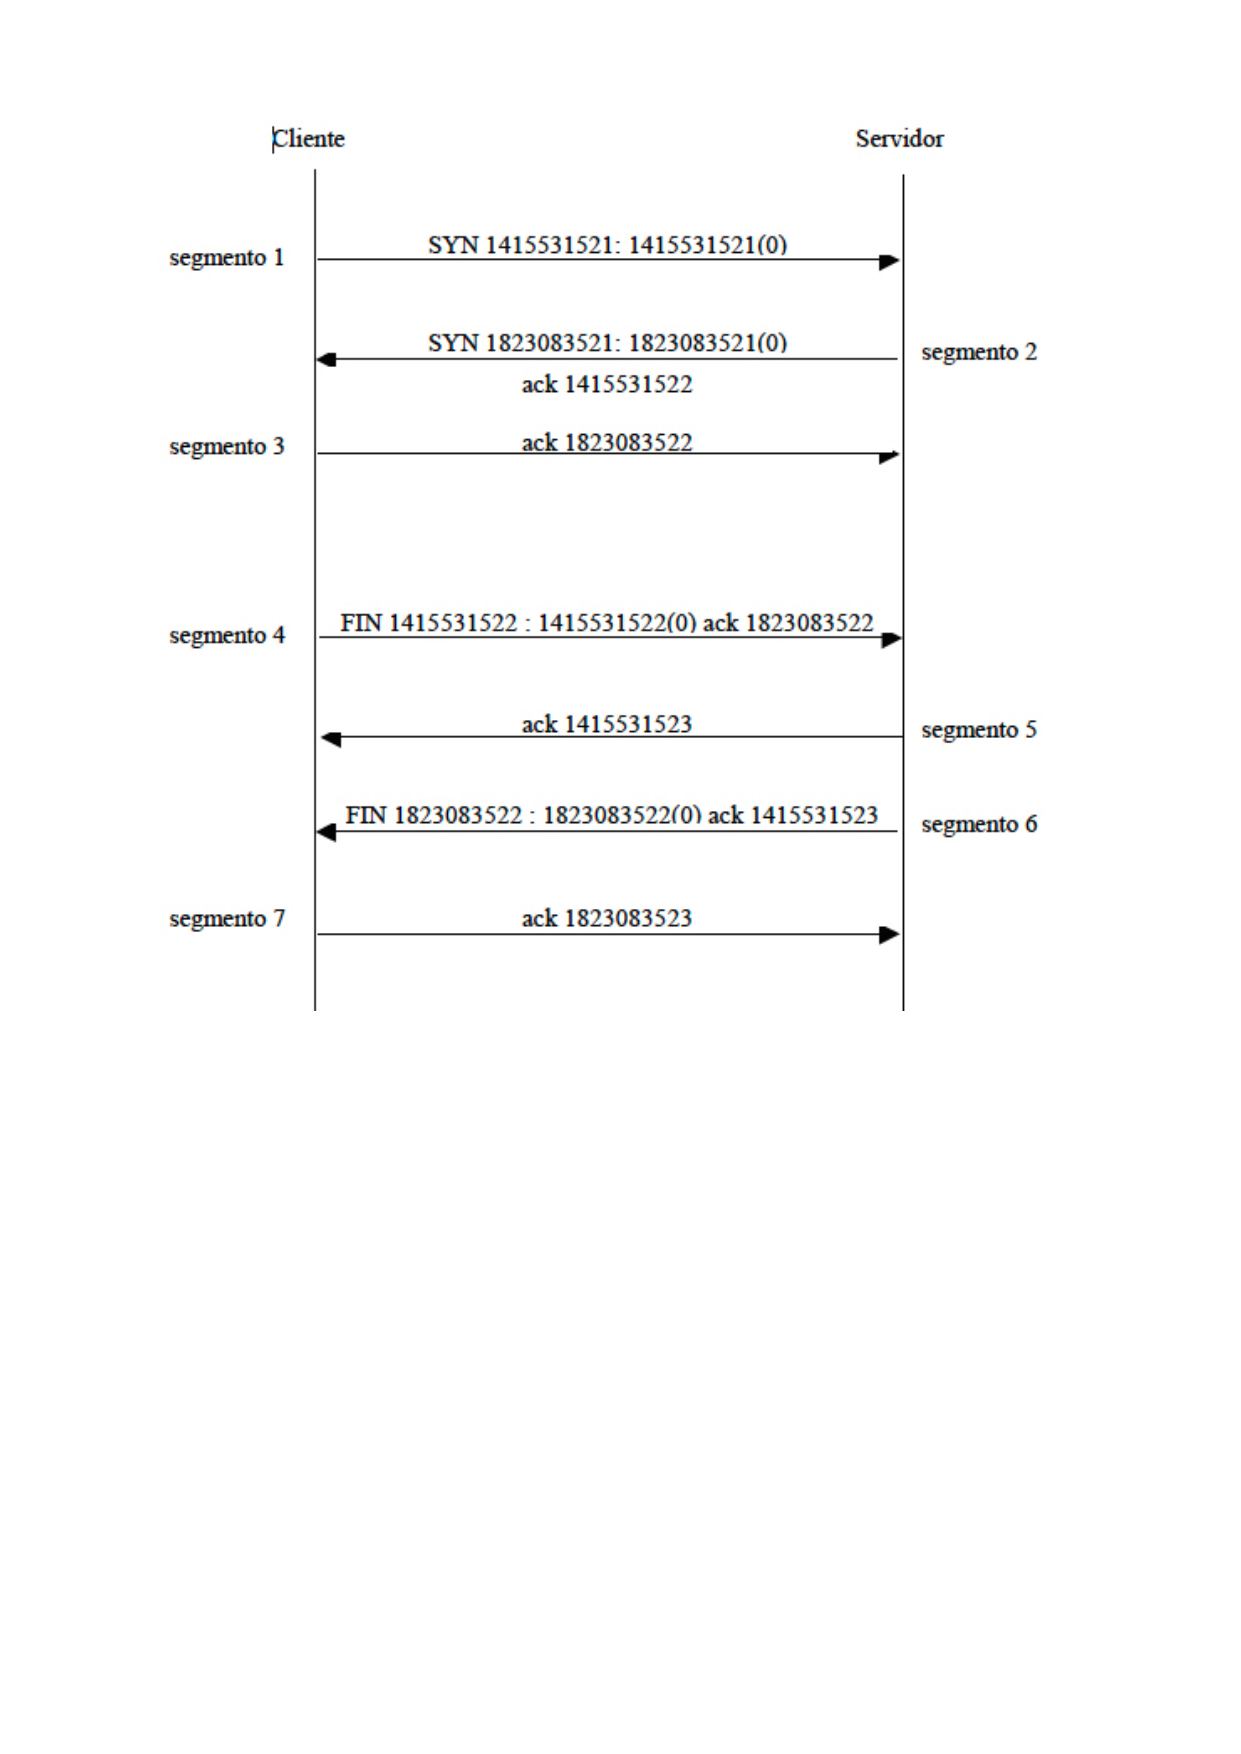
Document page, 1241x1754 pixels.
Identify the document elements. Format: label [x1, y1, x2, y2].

picture [157, 118, 1083, 1011]
